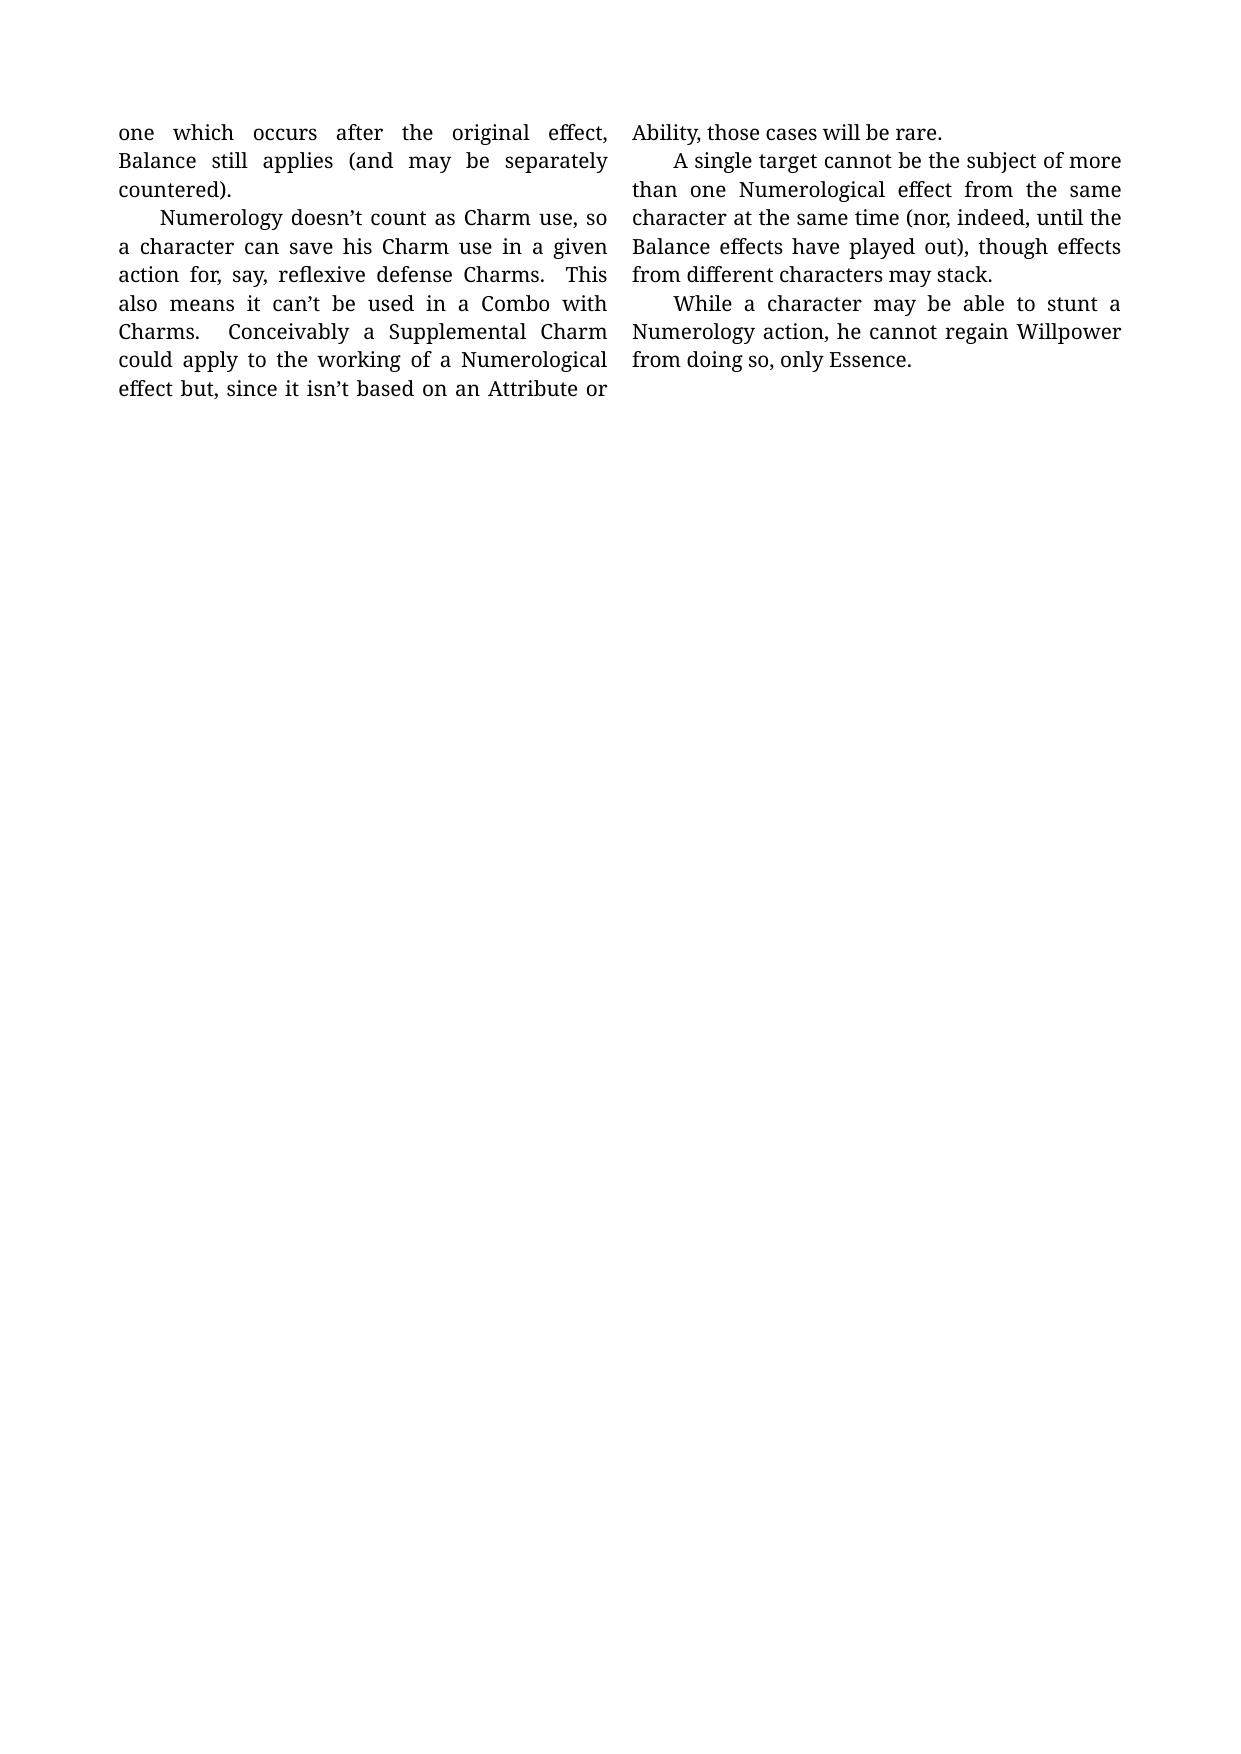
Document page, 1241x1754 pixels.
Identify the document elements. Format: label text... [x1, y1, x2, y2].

text Numerology doesn’t count as Charm use, so a character can save his Charm use in a given action for, say, reflexive defense Charms. This also means it can’t be used in a Combo with Charms. Conceivably a Supplemental Charm could apply to the working of a Numerological effect but, since it isn’t based on an Attribute or [118, 203, 608, 402]
text one which occurs after the original effect, Balance still applies (and may be separately countered). [118, 118, 608, 203]
text While a character may be able to stunt a Numerology action, he cannot regain Willpower from doing so, only Essence. [632, 289, 1122, 374]
text Ability, those cases will be rare. [632, 118, 1122, 147]
text A single target cannot be the subject of more than one Numerological effect from the same character at the same time (nor, indeed, until the Balance effects have played out), though effects from different characters may stack. [632, 147, 1122, 289]
